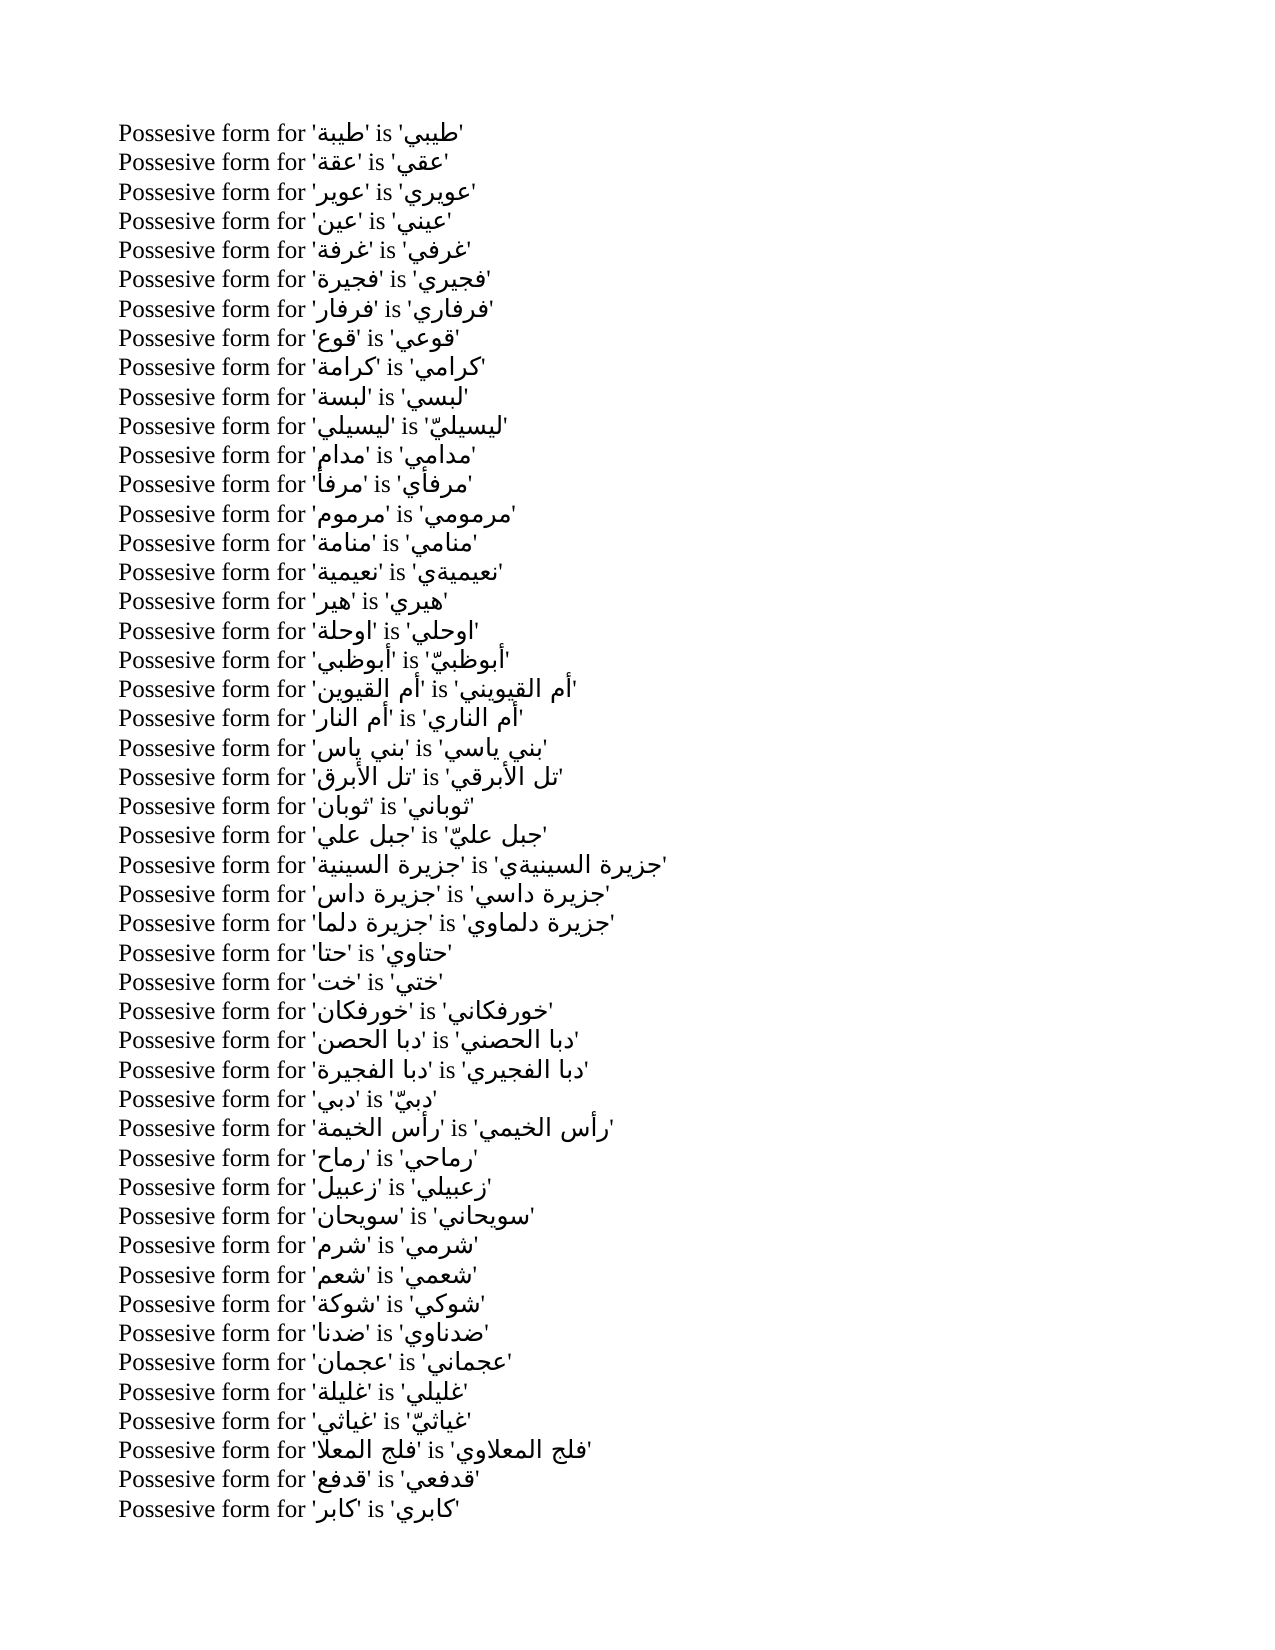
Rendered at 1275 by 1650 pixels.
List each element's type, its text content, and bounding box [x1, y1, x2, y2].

text Possesive form for 'كرامة' is 'كرامي' [118, 352, 1157, 382]
text Possesive form for 'شعم' is 'شعمي' [118, 1260, 1157, 1289]
text Possesive form for 'قدفع' is 'قدفعي' [118, 1464, 1157, 1494]
text Possesive form for 'رأس الخيمة' is 'رأس الخيمي' [118, 1113, 1157, 1143]
text Possesive form for 'جزيرة دلما' is 'جزيرة دلماوي' [118, 908, 1157, 938]
text Possesive form for 'سويحان' is 'سويحاني' [118, 1201, 1157, 1230]
text Possesive form for 'غليلة' is 'غليلي' [118, 1377, 1157, 1406]
text Possesive form for 'دبا الحصن' is 'دبا الحصني' [118, 1026, 1157, 1055]
text Possesive form for 'دبي' is 'دبيّ' [118, 1084, 1157, 1113]
text Possesive form for 'خت' is 'ختي' [118, 967, 1157, 996]
text Possesive form for 'مرموم' is 'مرمومي' [118, 499, 1157, 528]
text Possesive form for 'غياثي' is 'غياثيّ' [118, 1406, 1157, 1435]
text Possesive form for 'طيبة' is 'طيبي' [118, 118, 1157, 147]
text Possesive form for 'زعبيل' is 'زعبيلي' [118, 1172, 1157, 1201]
text Possesive form for 'كابر' is 'كابري' [118, 1494, 1157, 1523]
text Possesive form for 'نعيمية' is 'نعيميةي' [118, 557, 1157, 586]
text Possesive form for 'أبوظبي' is 'أبوظبيّ' [118, 645, 1157, 674]
text Possesive form for 'جزيرة السينية' is 'جزيرة السينيةي' [118, 850, 1157, 879]
text Possesive form for 'فرفار' is 'فرفاري' [118, 294, 1157, 323]
text Possesive form for 'تل الأبرق' is 'تل الأبرقي' [118, 762, 1157, 791]
text Possesive form for 'مدام' is 'مدامي' [118, 440, 1157, 469]
text Possesive form for 'اوحلة' is 'اوحلي' [118, 616, 1157, 645]
text Possesive form for 'جبل علي' is 'جبل عليّ' [118, 821, 1157, 850]
text Possesive form for 'هير' is 'هيري' [118, 586, 1157, 616]
text Possesive form for 'دبا الفجيرة' is 'دبا الفجيري' [118, 1055, 1157, 1084]
text Possesive form for 'جزيرة داس' is 'جزيرة داسي' [118, 879, 1157, 908]
text Possesive form for 'قوع' is 'قوعي' [118, 323, 1157, 352]
text Possesive form for 'منامة' is 'منامي' [118, 528, 1157, 557]
text Possesive form for 'عقة' is 'عقي' [118, 147, 1157, 177]
text Possesive form for 'ليسيلي' is 'ليسيليّ' [118, 411, 1157, 440]
text Possesive form for 'شرم' is 'شرمي' [118, 1230, 1157, 1260]
text Possesive form for 'ثوبان' is 'ثوباني' [118, 791, 1157, 821]
text Possesive form for 'مرفأ' is 'مرفأي' [118, 469, 1157, 499]
text Possesive form for 'لبسة' is 'لبسي' [118, 382, 1157, 411]
text Possesive form for 'أم النار' is 'أم الناري' [118, 703, 1157, 733]
text Possesive form for 'عين' is 'عيني' [118, 206, 1157, 235]
text Possesive form for 'فلج المعلا' is 'فلج المعلاوي' [118, 1435, 1157, 1464]
text Possesive form for 'حتا' is 'حتاوي' [118, 938, 1157, 967]
text Possesive form for 'عوير' is 'عويري' [118, 177, 1157, 206]
text Possesive form for 'بني ياس' is 'بني ياسي' [118, 733, 1157, 762]
text Possesive form for 'خورفكان' is 'خورفكاني' [118, 996, 1157, 1026]
text Possesive form for 'ضدنا' is 'ضدناوي' [118, 1318, 1157, 1347]
text Possesive form for 'شوكة' is 'شوكي' [118, 1289, 1157, 1318]
text Possesive form for 'أم القيوين' is 'أم القيويني' [118, 674, 1157, 703]
text Possesive form for 'رماح' is 'رماحي' [118, 1143, 1157, 1172]
text Possesive form for 'فجيرة' is 'فجيري' [118, 264, 1157, 294]
text Possesive form for 'عجمان' is 'عجماني' [118, 1347, 1157, 1377]
text Possesive form for 'غرفة' is 'غرفي' [118, 235, 1157, 264]
